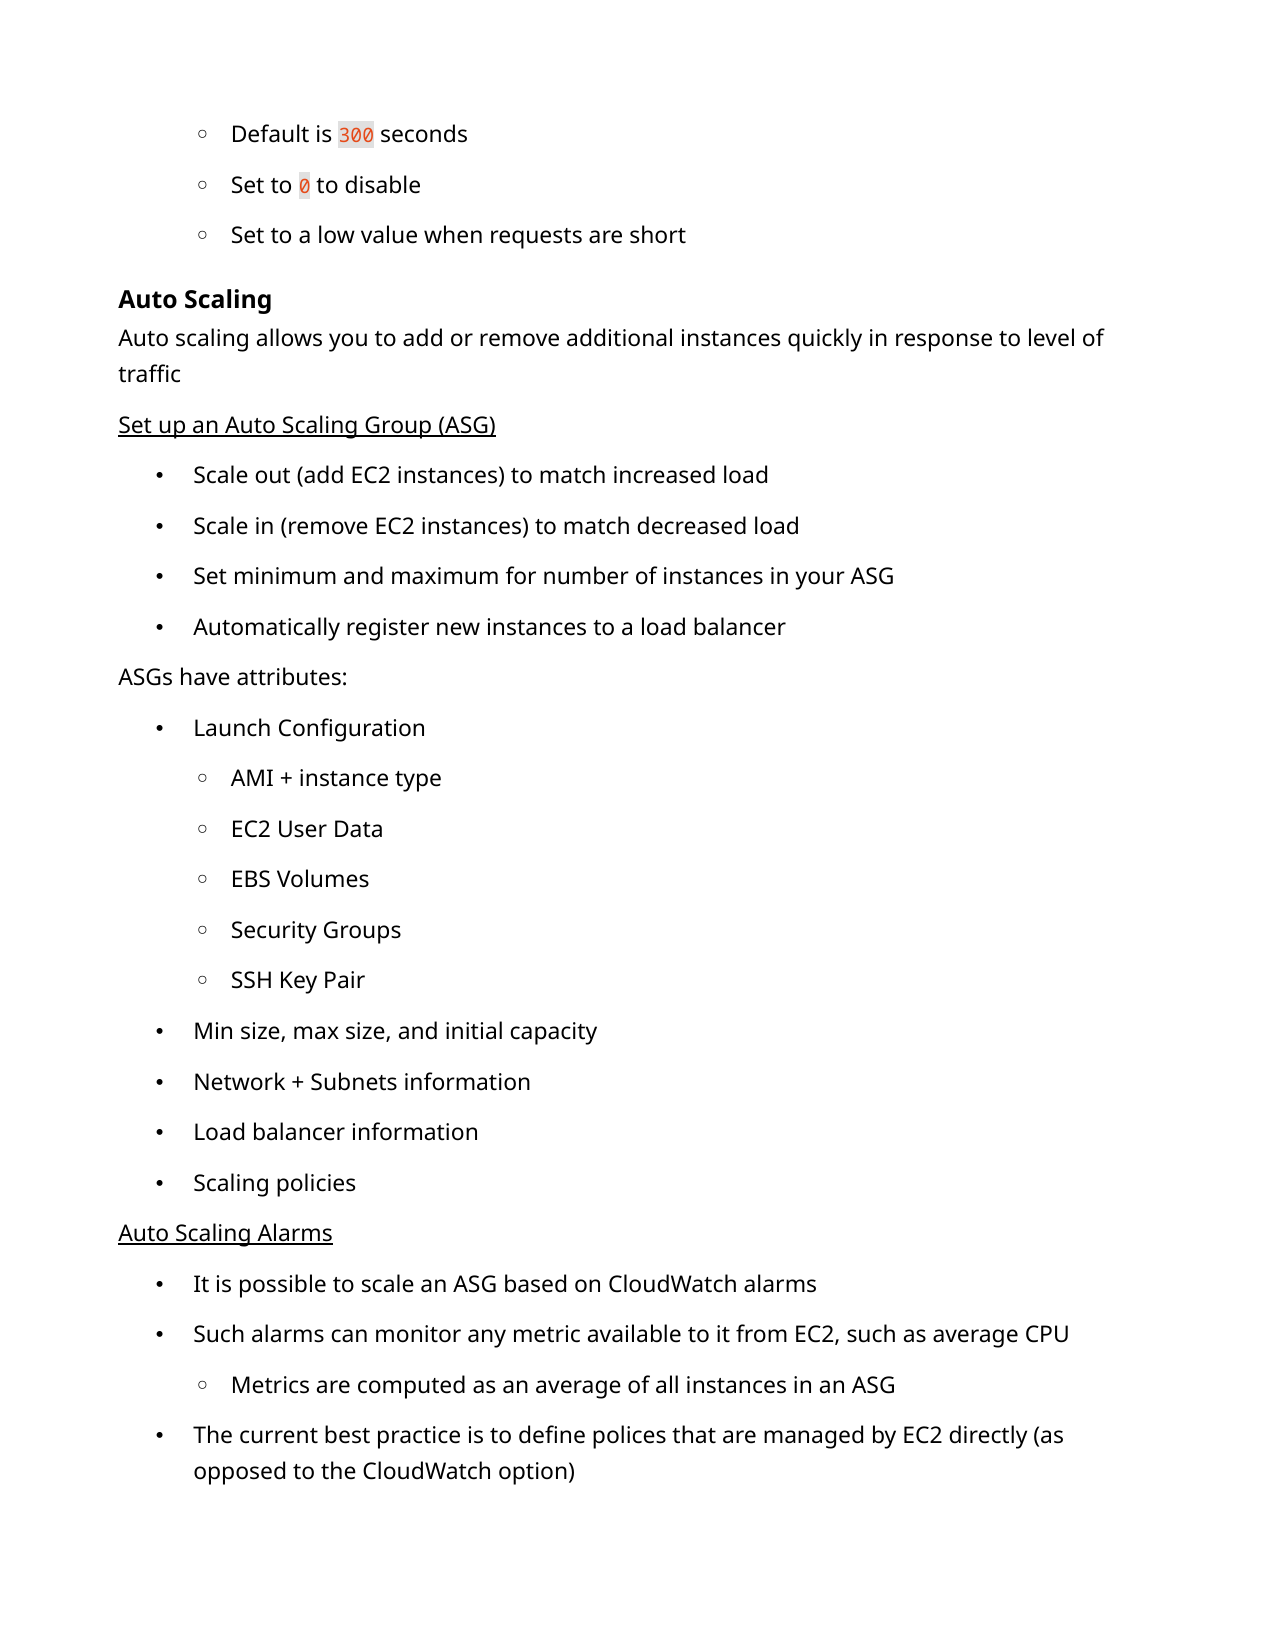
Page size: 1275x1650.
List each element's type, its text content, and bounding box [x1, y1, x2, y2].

list Scale out (add EC2 instances) to match increased load [156, 459, 1157, 490]
list Set minimum and maximum for number of instances in your ASG [156, 560, 1157, 591]
list Set to 0 to disable [193, 169, 1157, 200]
list Metrics are computed as an average of all instances in an ASG [193, 1368, 1157, 1400]
text Set up an Auto Scaling Group (ASG) [118, 409, 1157, 440]
list Load balancer information [156, 1116, 1157, 1147]
list EC2 User Data [193, 813, 1157, 844]
list Security Groups [193, 914, 1157, 945]
list Network + Subnets information [156, 1065, 1157, 1097]
text Auto Scaling Alarms [118, 1217, 1157, 1248]
list Scale in (remove EC2 instances) to match decreased load [156, 510, 1157, 541]
subtitle Auto Scaling [118, 282, 1157, 316]
text Auto scaling allows you to add or remove additional instances quickly in response to level of traffic [118, 322, 1157, 389]
list Set to a low value when requests are short [193, 219, 1157, 250]
list The current best practice is to define polices that are managed by EC2 directly (as opposed to the CloudWatch option) [156, 1419, 1157, 1486]
list Launch Configuration [156, 712, 1157, 743]
list Default is 300 seconds [193, 118, 1157, 149]
text ASGs have attributes: [118, 661, 1157, 692]
list EBS Volumes [193, 863, 1157, 894]
list AMI + instance type [193, 762, 1157, 793]
list SSH Key Pair [193, 964, 1157, 996]
list Min size, max size, and initial capacity [156, 1015, 1157, 1046]
list It is possible to scale an ASG based on CloudWatch alarms [156, 1267, 1157, 1299]
list Such alarms can monitor any metric available to it from EC2, such as average CPU [156, 1318, 1157, 1349]
list Scaling policies [156, 1166, 1157, 1198]
list Automatically register new instances to a load balancer [156, 611, 1157, 642]
